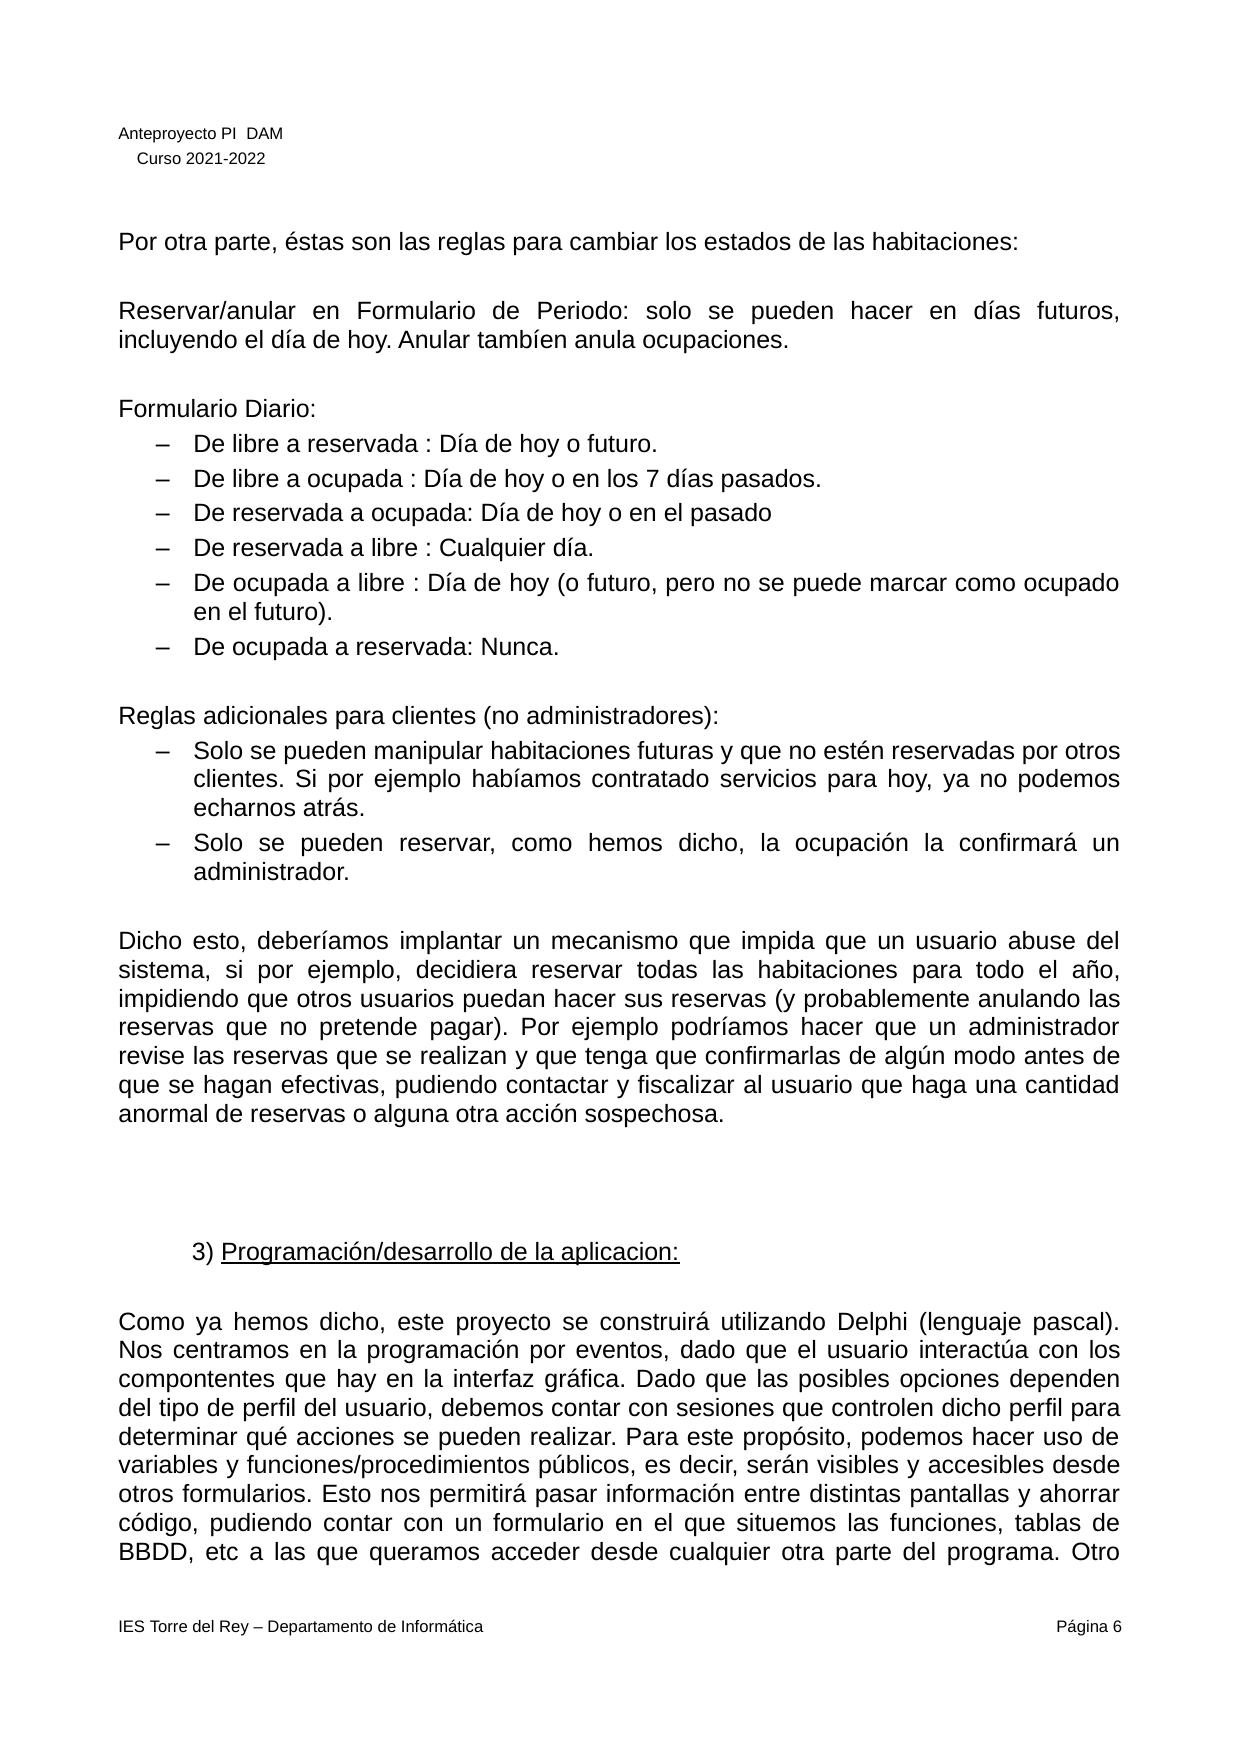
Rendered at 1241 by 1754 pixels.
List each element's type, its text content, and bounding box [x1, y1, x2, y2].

text Por otra parte, éstas son las reglas para cambiar los estados de las habitaciones: [118, 198, 1122, 255]
list De ocupada a reservada: Nunca. [156, 631, 1122, 660]
text Dicho esto, deberíamos implantar un mecanismo que impida que un usuario abuse del sistema, si por ejemplo, decidiera reservar todas las habitaciones para todo el año, impidiendo que otros usuarios puedan hacer sus reservas (y probablemente anulando las reservas que no pretende pagar). Por ejemplo podríamos hacer que un administrador revise las reservas que se realizan y que tenga que confirmarlas de algún modo antes de que se hagan efectivas, pudiendo contactar y fiscalizar al usuario que haga una cantidad anormal de reservas o alguna otra acción sospechosa. [118, 926, 1122, 1127]
list De libre a reservada : Día de hoy o futuro. [156, 429, 1122, 458]
list De reservada a ocupada: Día de hoy o en el pasado [156, 498, 1122, 527]
list De reservada a libre : Cualquier día. [156, 533, 1122, 562]
text Formulario Diario: [118, 394, 1122, 423]
text Reservar/anular en Formulario de Periodo: solo se pueden hacer en días futuros, incluyendo el día de hoy. Anular tambíen anula ocupaciones. [118, 296, 1122, 353]
list Solo se pueden reservar, como hemos dicho, la ocupación la confirmará un administrador. [156, 828, 1122, 886]
list De ocupada a libre : Día de hoy (o futuro, pero no se puede marcar como ocupado en el futuro). [156, 568, 1122, 626]
list De libre a ocupada : Día de hoy o en los 7 días pasados. [156, 463, 1122, 492]
text 3) Programación/desarrollo de la aplicacion: [118, 1237, 1122, 1266]
text Como ya hemos dicho, este proyecto se construirá utilizando Delphi (lenguaje pascal). Nos centramos en la programación por eventos, dado que el usuario interactúa con los compontentes que hay en la interfaz gráfica. Dado que las posibles opciones dependen del tipo de perfil del usuario, debemos contar con sesiones que controlen dicho perfil para determinar qué acciones se pueden realizar. Para este propósito, podemos hacer uso de variables y funciones/procedimientos públicos, es decir, serán visibles y accesibles desde otros formularios. Esto nos permitirá pasar información entre distintas pantallas y ahorrar código, pudiendo contar con un formulario en el que situemos las funciones, tablas de BBDD, etc a las que queramos acceder desde cualquier otra parte del programa. Otro [118, 1307, 1122, 1566]
text Reglas adicionales para clientes (no administradores): [118, 701, 1122, 730]
list Solo se pueden manipular habitaciones futuras y que no estén reservadas por otros clientes. Si por ejemplo habíamos contratado servicios para hoy, ya no podemos echarnos atrás. [156, 736, 1122, 822]
